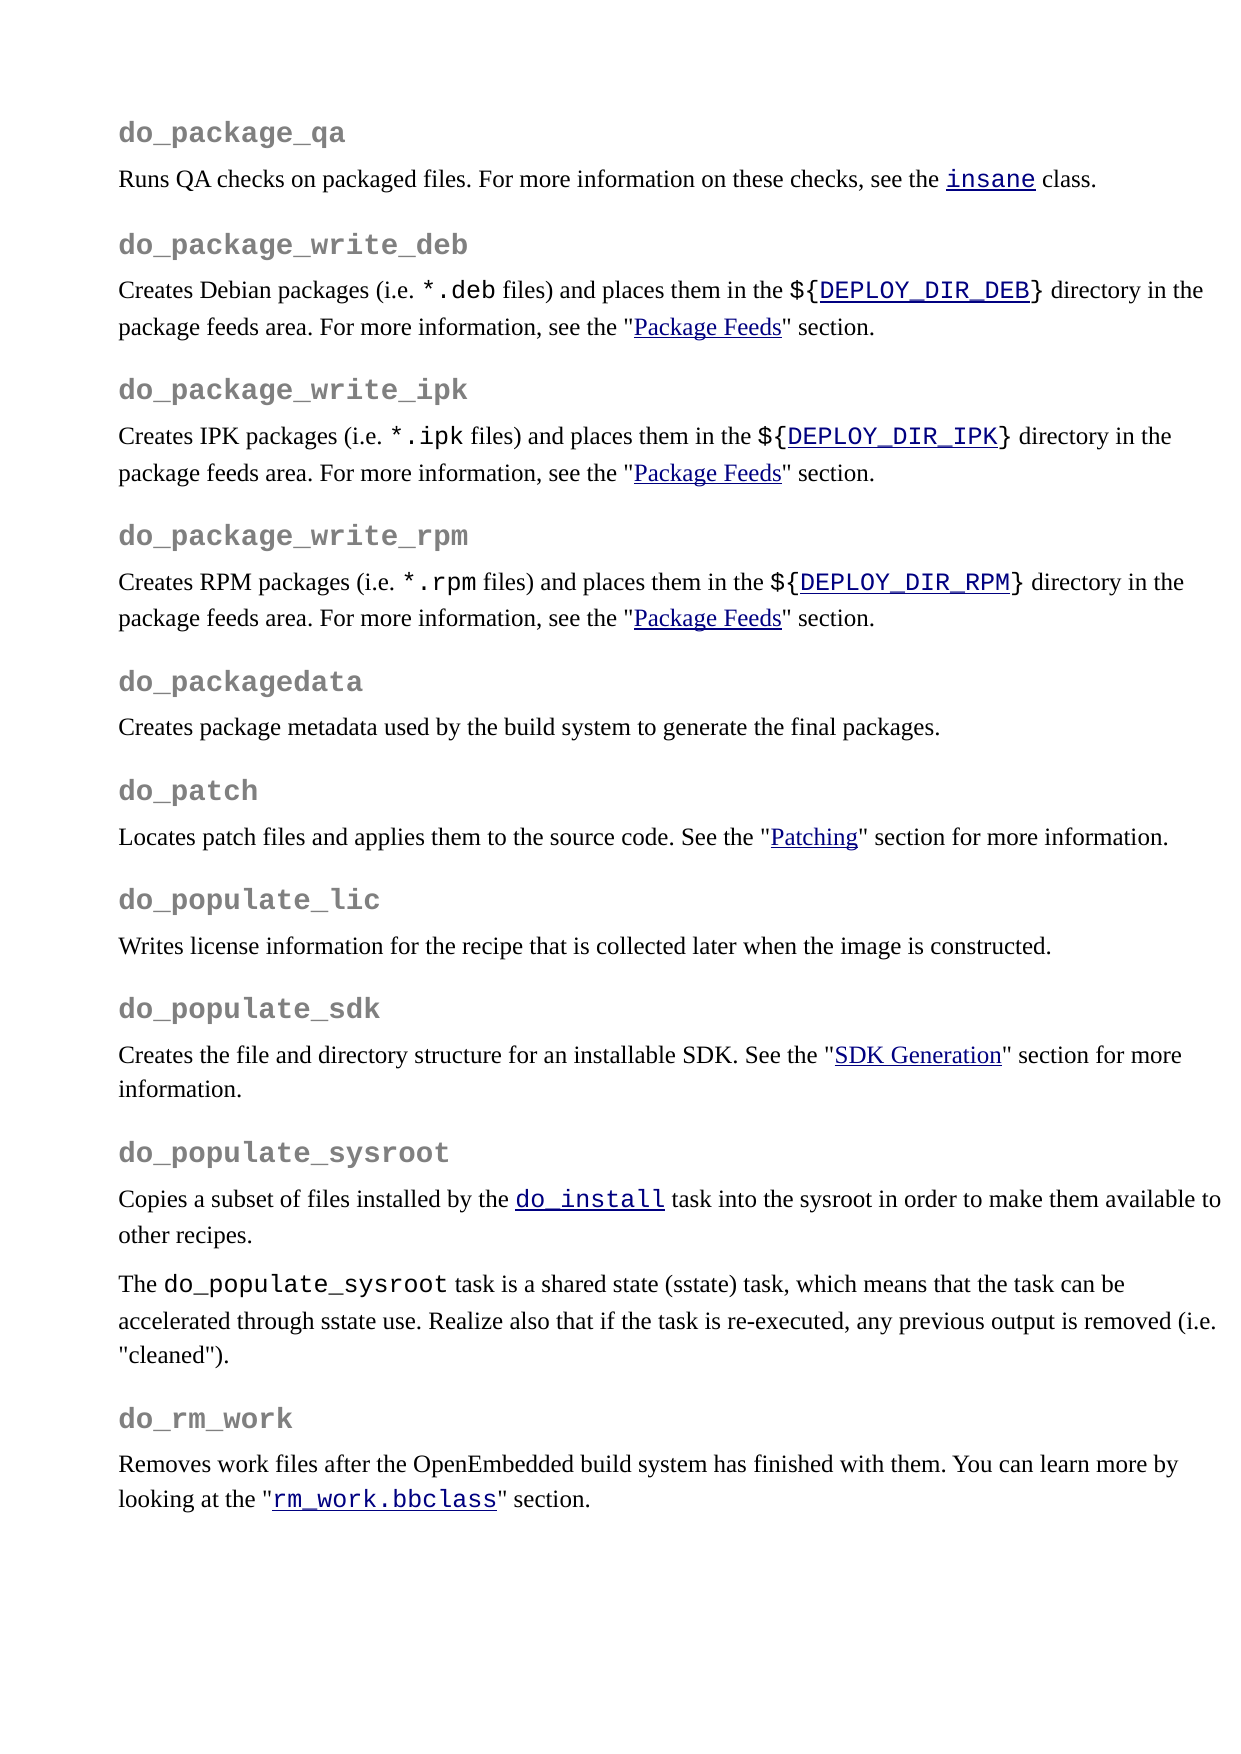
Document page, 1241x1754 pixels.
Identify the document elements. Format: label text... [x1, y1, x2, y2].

text Copies a subset of files installed by the do_install task into the sysroot in order to make them available to other recipes. [118, 1184, 1240, 1249]
subtitle do_populate_lic [118, 885, 1240, 918]
text The do_populate_sysroot task is a shared state (sstate) task, which means that the task can be accelerated through sstate use. Realize also that if the task is re-executed, any previous output is removed (i.e. "cleaned"). [118, 1269, 1240, 1369]
subtitle do_package_write_rpm [118, 521, 1240, 554]
subtitle do_package_qa [118, 118, 1240, 151]
subtitle do_patch [118, 776, 1240, 809]
subtitle do_rm_work [118, 1404, 1240, 1437]
text Creates package metadata used by the build system to generate the final packages. [118, 712, 1240, 741]
text Removes work files after the OpenEmbedded build system has finished with them. You can learn more by looking at the "rm_work.bbclass" section. [118, 1449, 1240, 1515]
text Creates the file and directory structure for an installable SDK. See the "SDK Generation" section for more information. [118, 1040, 1240, 1103]
text Writes license information for the recipe that is collected later when the image is constructed. [118, 931, 1240, 959]
subtitle do_populate_sdk [118, 994, 1240, 1027]
text Creates IPK packages (i.e. *.ipk files) and places them in the ${DEPLOY_DIR_IPK} directory in the package feeds area. For more information, see the "Package Feeds" section. [118, 421, 1240, 486]
subtitle do_packagedata [118, 667, 1240, 700]
text Runs QA checks on packaged files. For more information on these checks, see the insane class. [118, 164, 1240, 194]
subtitle do_package_write_ipk [118, 376, 1240, 408]
subtitle do_populate_sysroot [118, 1138, 1240, 1171]
text Creates RPM packages (i.e. *.rpm files) and places them in the ${DEPLOY_DIR_RPM} directory in the package feeds area. For more information, see the "Package Feeds" section. [118, 567, 1240, 632]
text Creates Debian packages (i.e. *.deb files) and places them in the ${DEPLOY_DIR_DEB} directory in the package feeds area. For more information, see the "Package Feeds" section. [118, 275, 1240, 341]
text Locates patch files and applies them to the source code. See the "Patching" section for more information. [118, 822, 1240, 850]
subtitle do_package_write_deb [118, 230, 1240, 263]
